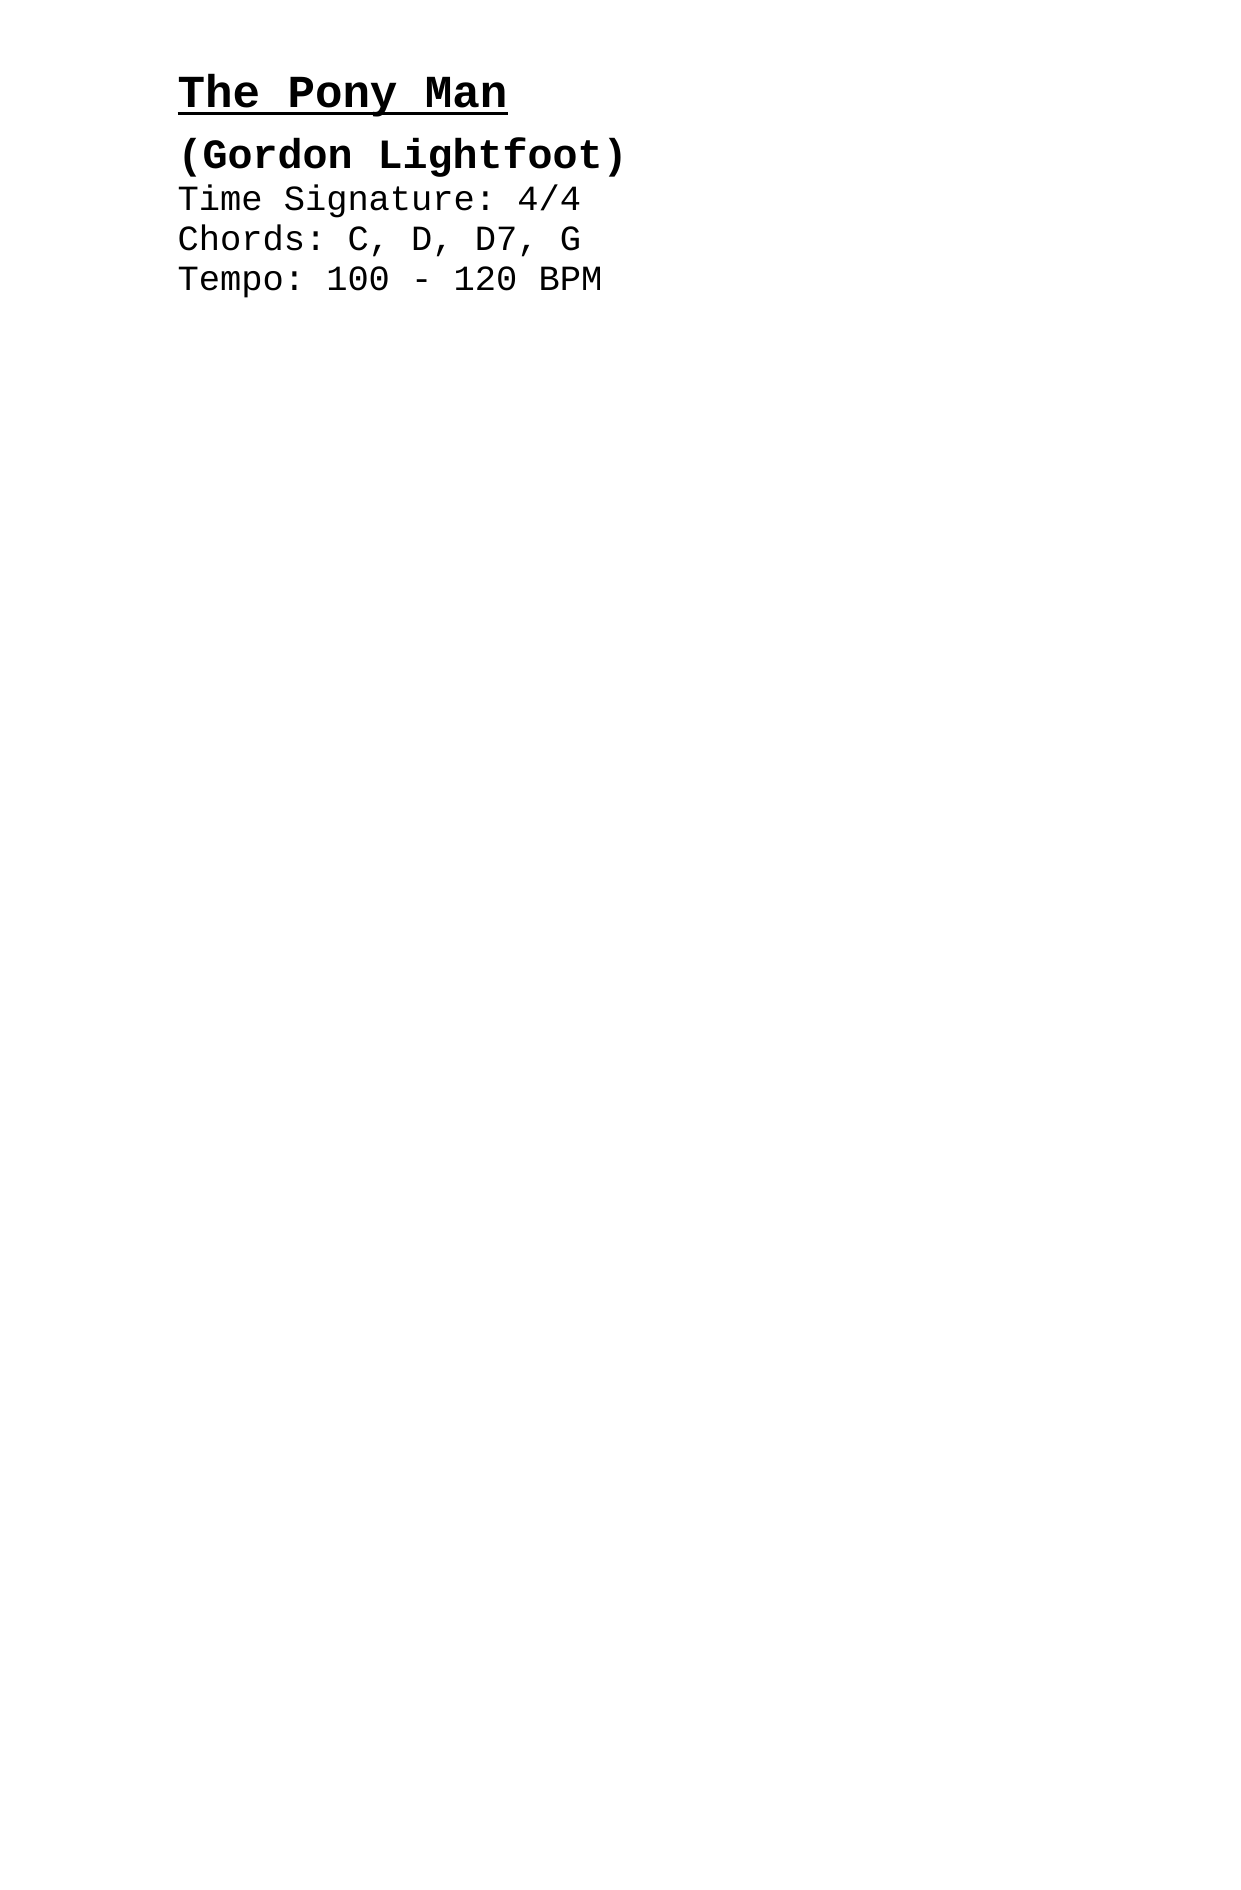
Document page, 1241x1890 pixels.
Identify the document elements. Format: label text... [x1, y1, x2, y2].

text Chords: C, D, D7, G [177, 221, 1196, 261]
text Time Signature: 4/4 [177, 181, 1196, 221]
subtitle The Pony Man [177, 69, 1196, 121]
subtitle (Gordon Lightfoot) [177, 134, 1196, 181]
text Tempo: 100 - 120 BPM [177, 261, 1196, 301]
